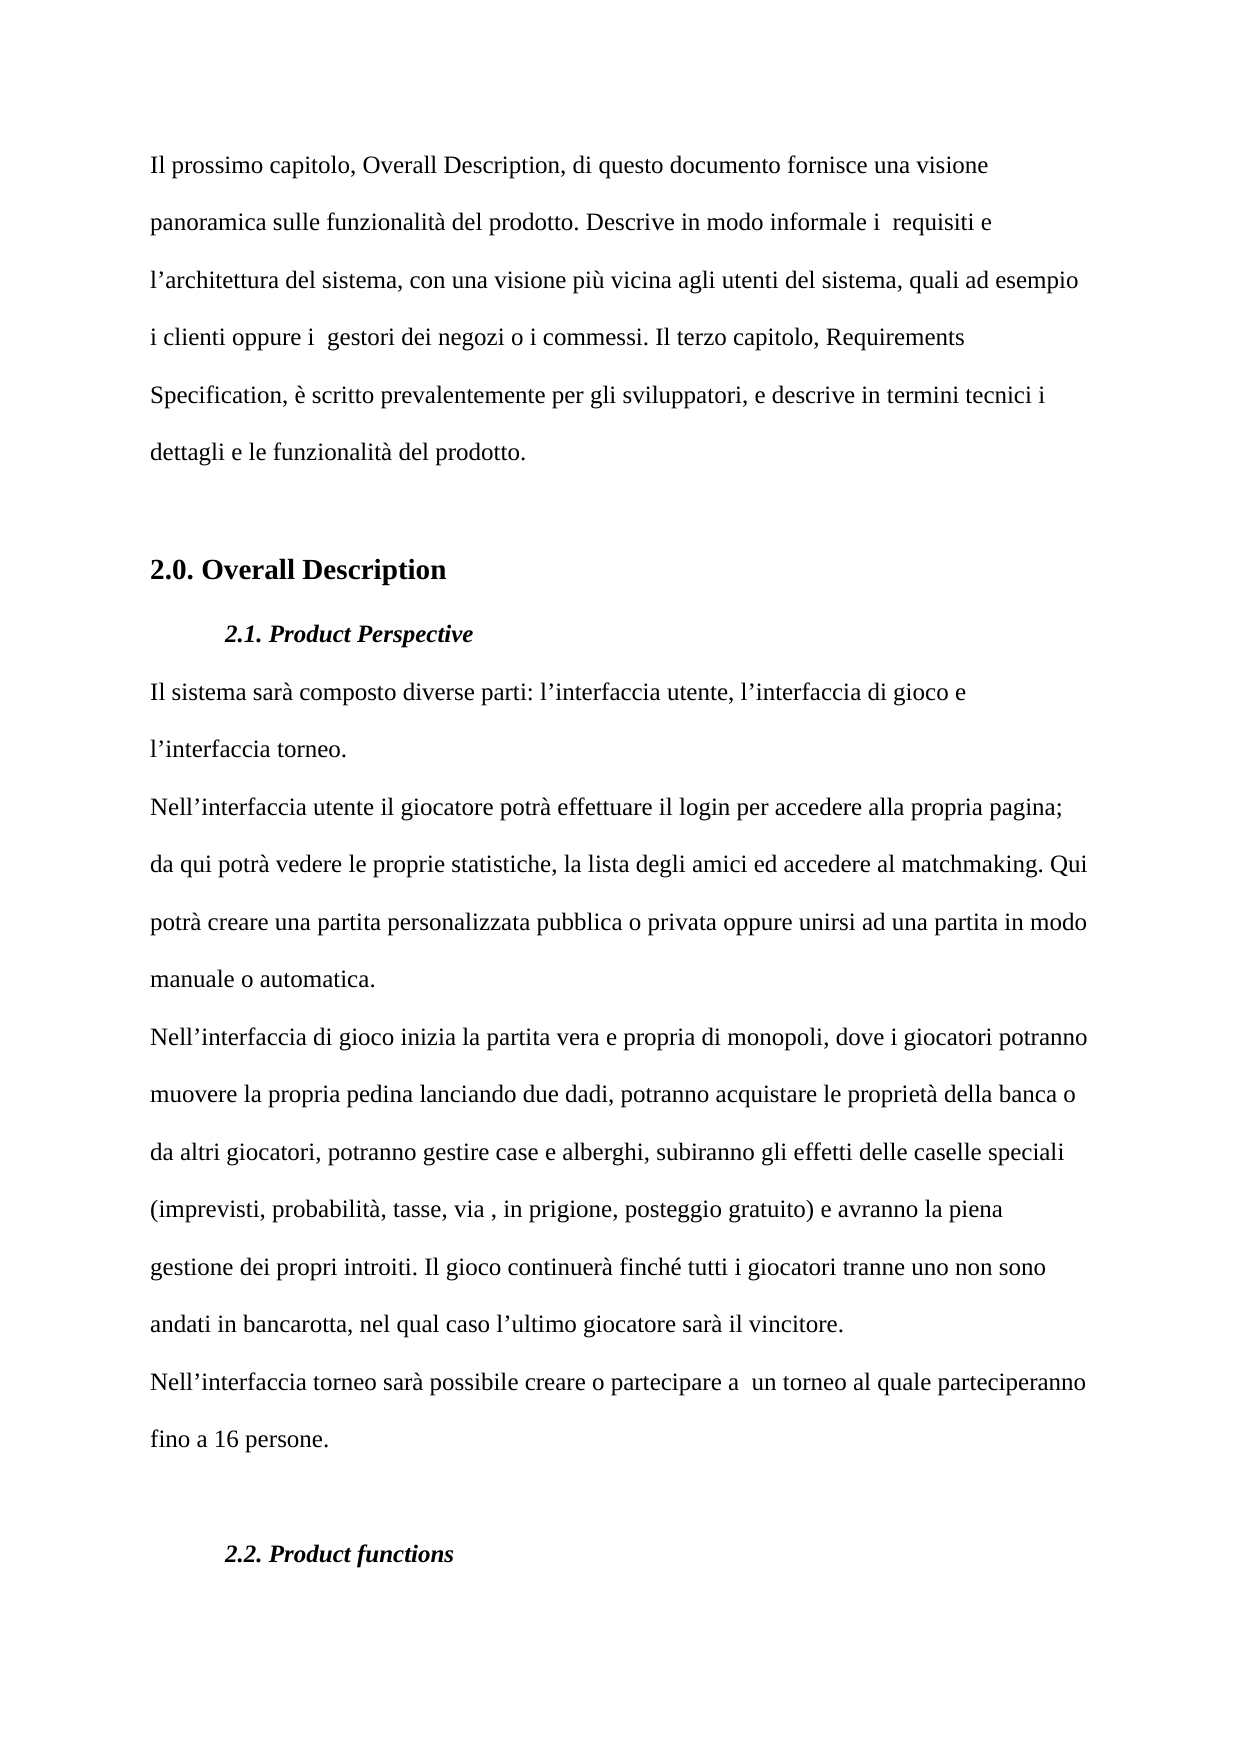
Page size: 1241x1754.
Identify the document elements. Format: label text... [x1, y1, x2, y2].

text Il prossimo capitolo, Overall Description, di questo documento fornisce una visione panoramica sulle funzionalità del prodotto. Descrive in modo informale i requisiti e l’architettura del sistema, con una visione più vicina agli utenti del sistema, quali ad esempio i clienti oppure i gestori dei negozi o i commessi. Il terzo capitolo, Requirements Specification, è scritto prevalentemente per gli sviluppatori, e descrive in termini tecnici i dettagli e le funzionalità del prodotto. [150, 150, 1090, 466]
text Nell’interfaccia utente il giocatore potrà effettuare il login per accedere alla propria pagina; da qui potrà vedere le proprie statistiche, la lista degli amici ed accedere al matchmaking. Qui potrà creare una partita personalizzata pubblica o privata oppure unirsi ad una partita in modo manuale o automatica. [150, 792, 1090, 993]
text Nell’interfaccia torneo sarà possibile creare o partecipare a un torneo al quale parteciperanno fino a 16 persone. [150, 1367, 1090, 1453]
subtitle 2.1. Product Perspective [150, 619, 1090, 648]
text 2.2. Product functions [150, 1539, 1090, 1568]
text Nell’interfaccia di gioco inizia la partita vera e propria di monopoli, dove i giocatori potranno muovere la propria pedina lanciando due dadi, potranno acquistare le proprietà della banca o da altri giocatori, potranno gestire case e alberghi, subiranno gli effetti delle caselle speciali (imprevisti, probabilità, tasse, via , in prigione, posteggio gratuito) e avranno la piena gestione dei propri introiti. Il gioco continuerà finché tutti i giocatori tranne uno non sono andati in bancarotta, nel qual caso l’ultimo giocatore sarà il vincitore. [150, 1022, 1090, 1338]
text Il sistema sarà composto diverse parti: l’interfaccia utente, l’interfaccia di gioco e l’interfaccia torneo. [150, 677, 1090, 763]
subtitle 2.0. Overall Description [150, 552, 1090, 586]
